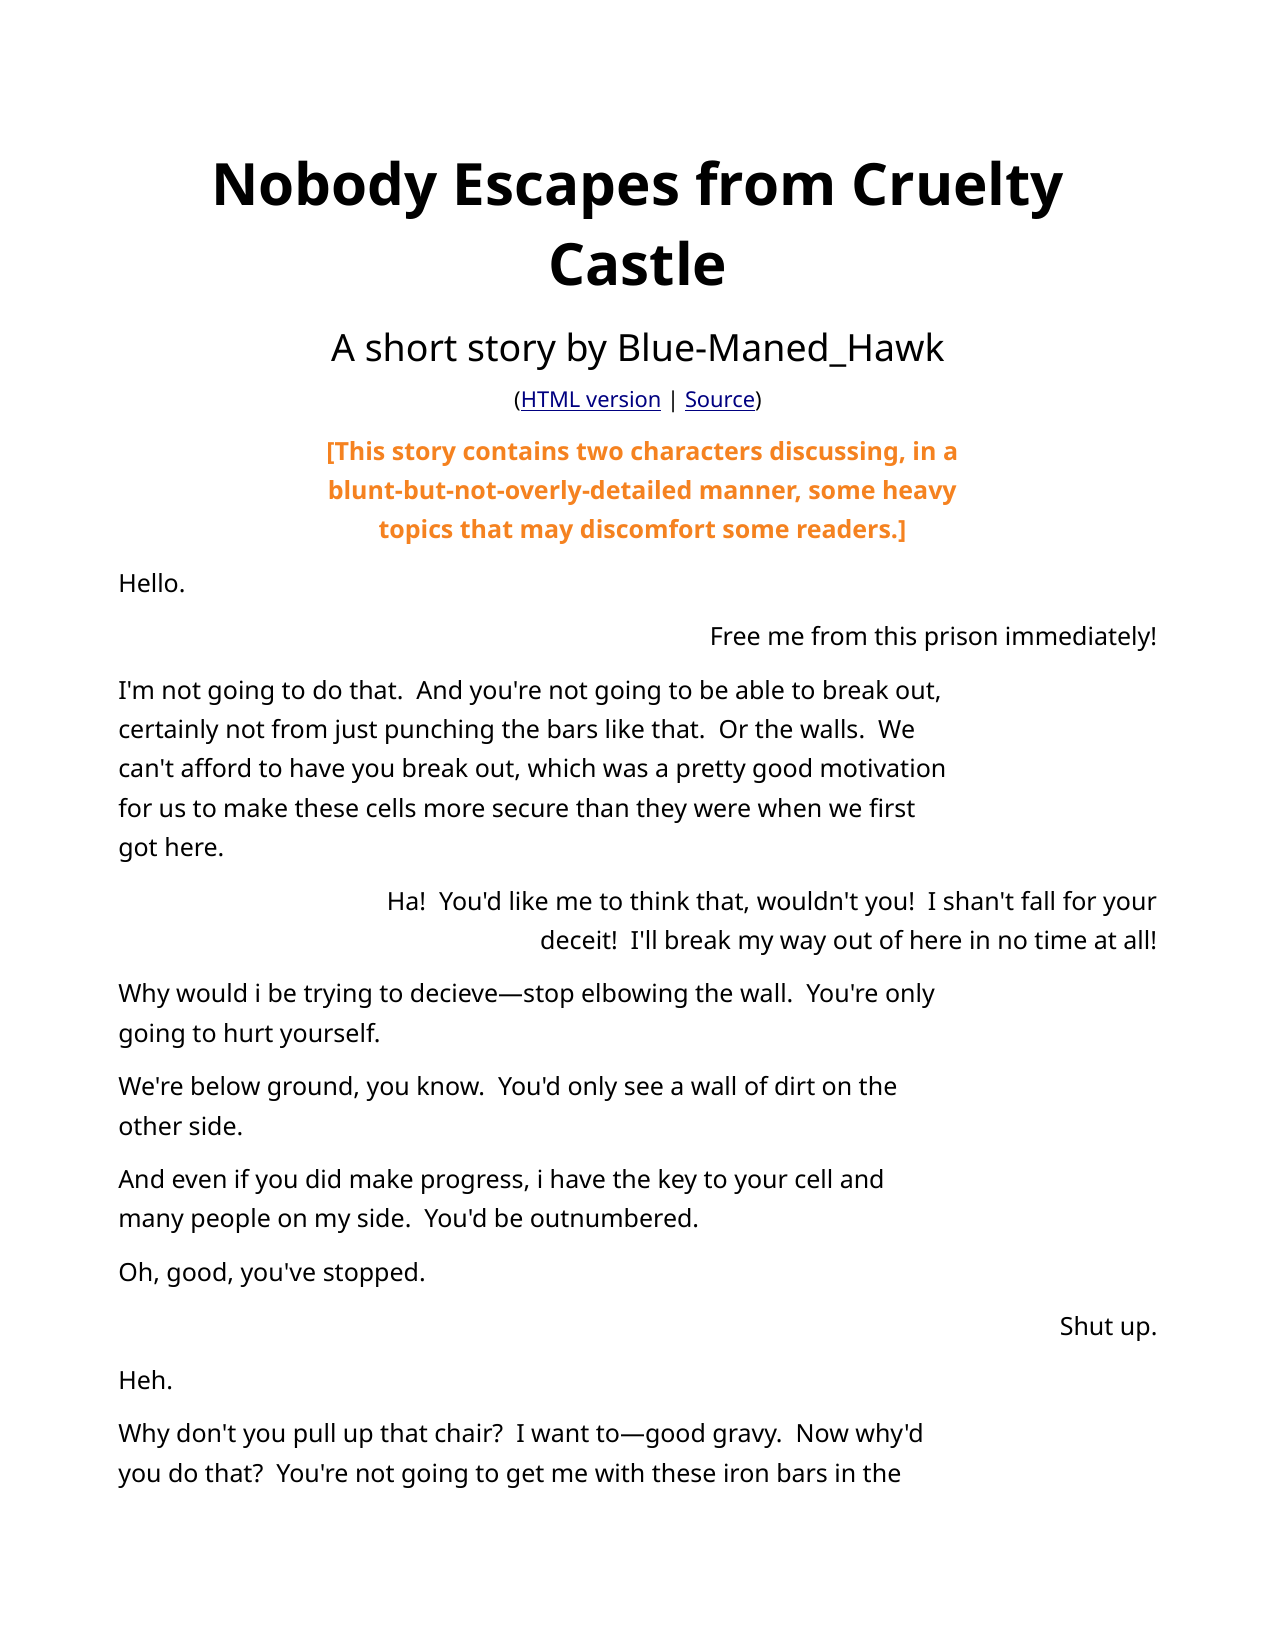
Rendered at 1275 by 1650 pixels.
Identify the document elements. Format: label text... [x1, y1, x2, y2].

text I'm not going to do that. And you're not going to be able to break out, certainly not from just punching the bars like that. Or the walls. We can't afford to have you break out, which was a pretty good motivation for us to make these cells more secure than they were when we first got here. [118, 673, 960, 863]
text Free me from this prison immediately! [118, 619, 1157, 653]
text Oh, good, you've stopped. [118, 1255, 942, 1289]
text Heh. [118, 1362, 942, 1396]
text Why would i be trying to decieve—stop elbowing the wall. You're only going to hurt yourself. [118, 976, 942, 1049]
text Ha! You'd like me to think that, wouldn't you! I shan't fall for your deceit! I'll break my way out of here in no time at all! [343, 883, 1157, 956]
text Why don't you pull up that chair? I want to—good gravy. Now why'd you do that? You're not going to get me with these iron bars in the [118, 1416, 942, 1489]
text We're below ground, you know. You'd only see a wall of dirt on the other side. [118, 1069, 942, 1142]
title Nobody Escapes from Cruelty Castle [118, 143, 1157, 302]
text Hello. [118, 565, 1157, 599]
text And even if you did make progress, i have the key to your cell and many people on my side. You'd be outnumbered. [118, 1162, 942, 1235]
text [This story contains two characters discussing, in a blunt-but-not-overly-detailed manner, some heavy topics that may discomfort some readers.] [306, 433, 979, 546]
text Shut up. [118, 1308, 1157, 1343]
subtitle A short story by Blue-Maned_Hawk [118, 321, 1157, 372]
text (HTML version | Source) [118, 384, 1157, 414]
